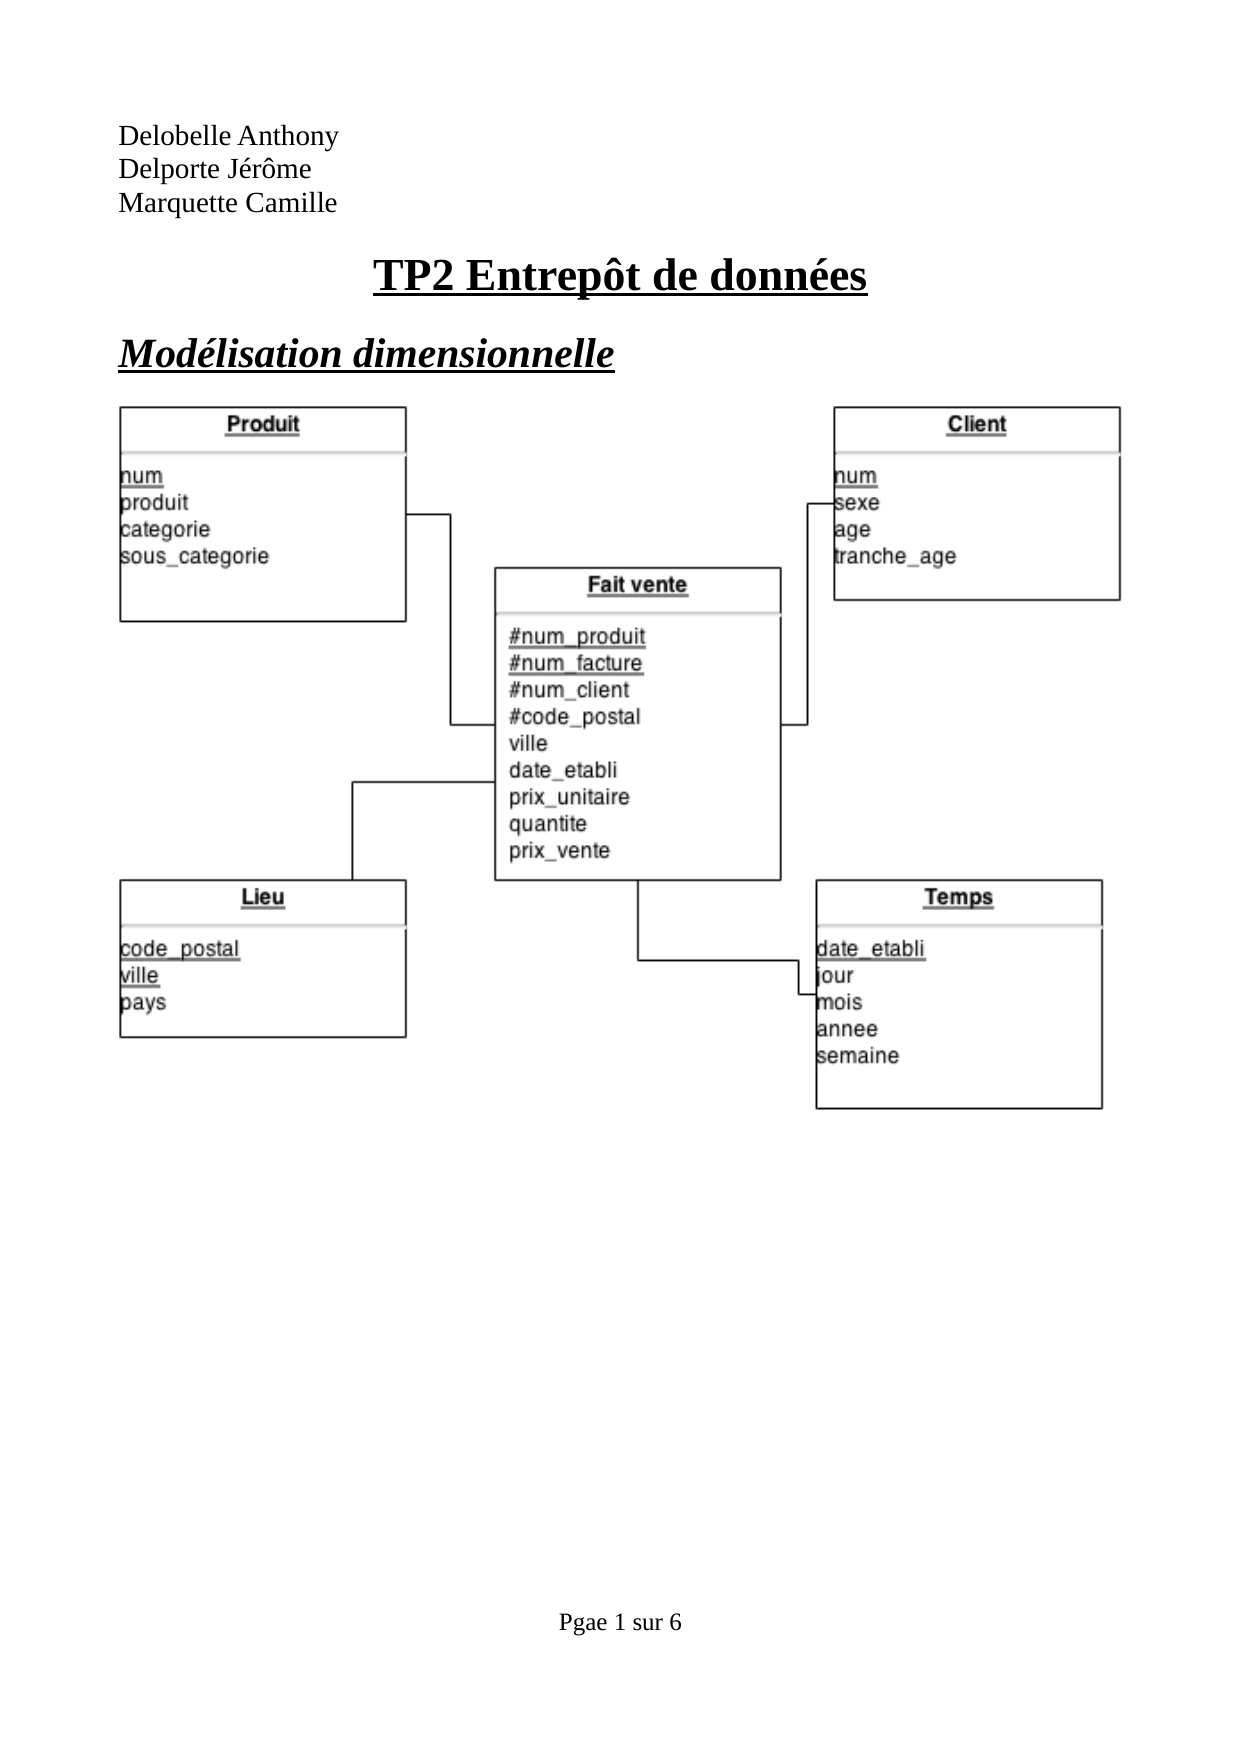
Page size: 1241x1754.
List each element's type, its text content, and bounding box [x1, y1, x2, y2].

text Delporte Jérôme [118, 152, 1122, 185]
picture [118, 405, 1123, 1117]
text Modélisation dimensionnelle [118, 329, 1122, 377]
text Delobelle Anthony [118, 118, 1122, 152]
text TP2 Entrepôt de données [118, 247, 1122, 300]
text Marquette Camille [118, 185, 1122, 219]
